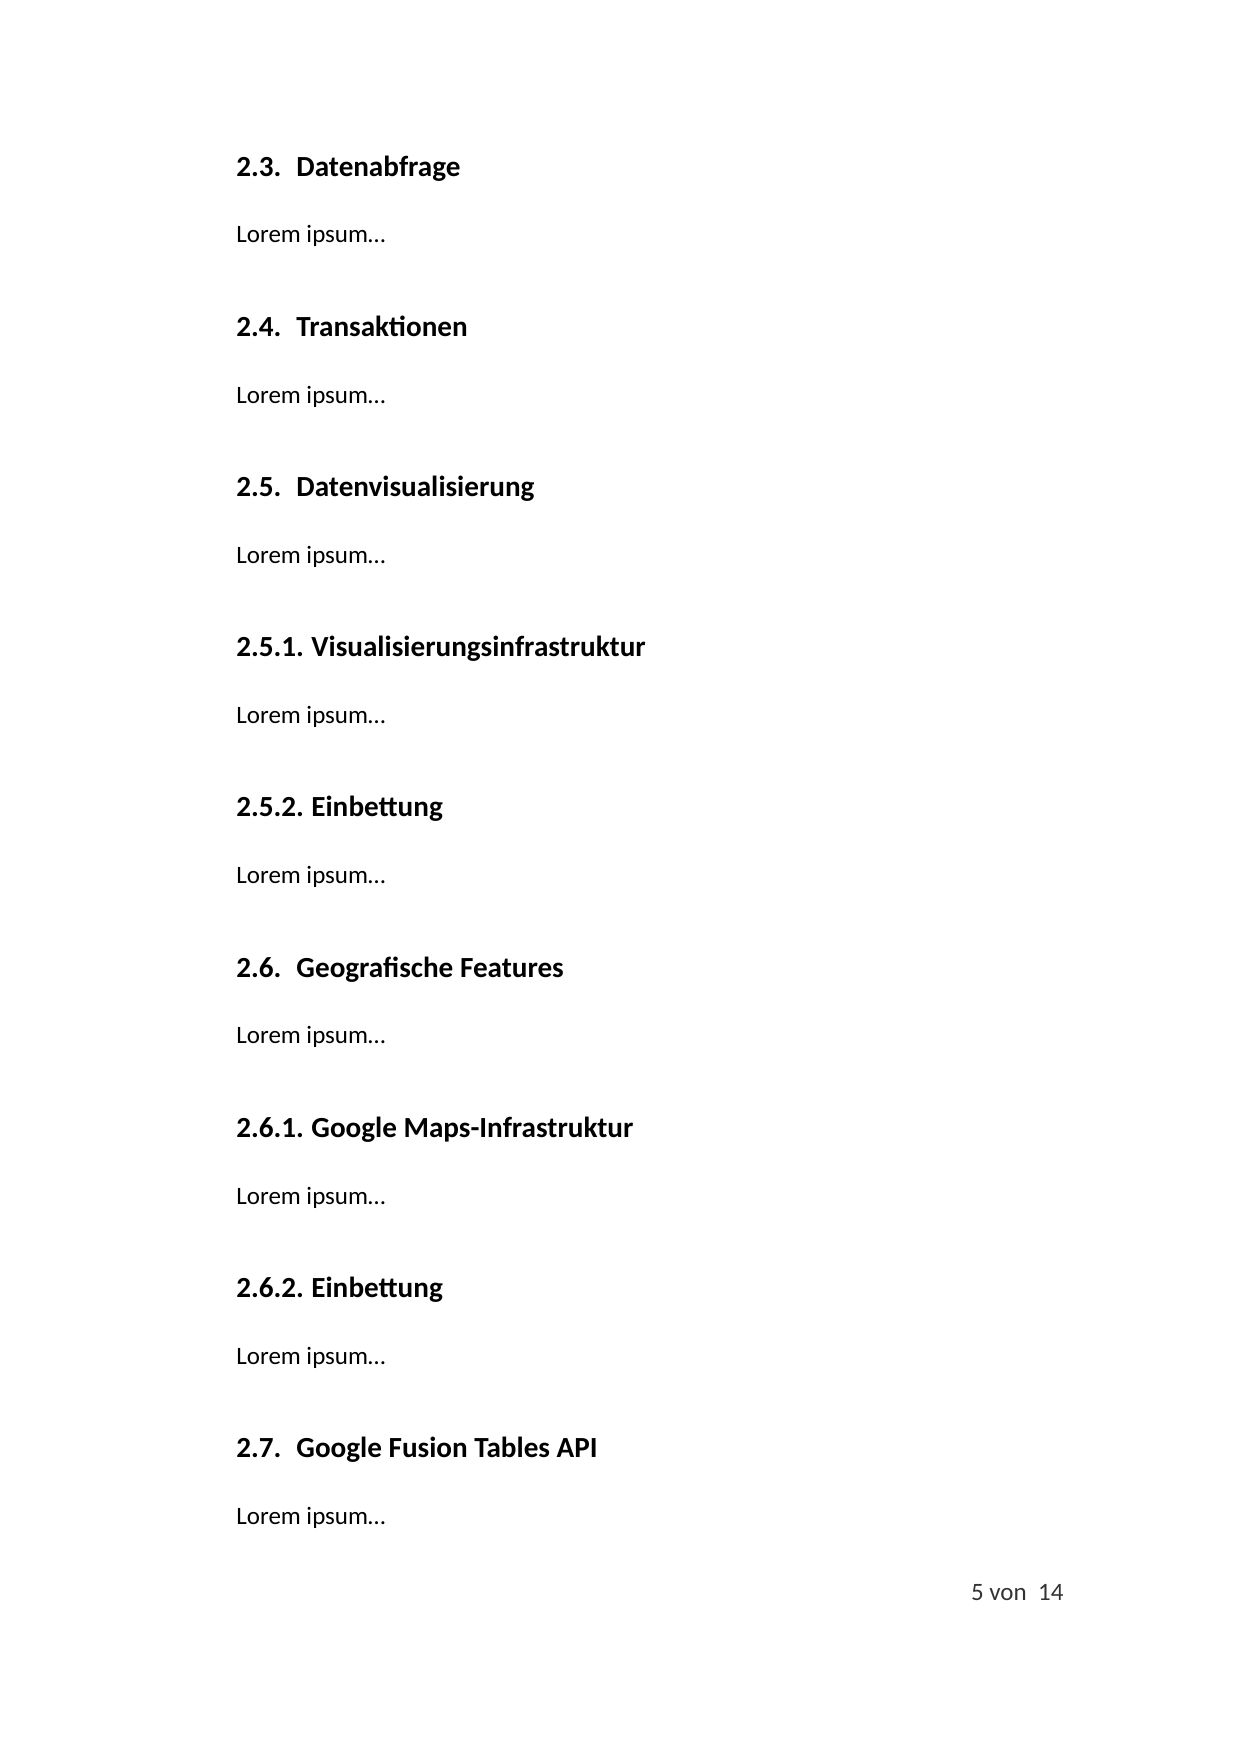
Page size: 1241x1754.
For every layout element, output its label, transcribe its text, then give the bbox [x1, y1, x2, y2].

subtitle Datenabfrage [236, 148, 1063, 183]
subtitle Transaktionen [236, 308, 1063, 343]
subtitle Einbettung [236, 1269, 1063, 1305]
subtitle Google Maps-Infrastruktur [236, 1109, 1063, 1144]
subtitle Visualisierungsinfrastruktur [236, 628, 1063, 664]
text Lorem ipsum… [236, 859, 1063, 890]
subtitle Google Fusion Tables API [236, 1429, 1063, 1465]
text Lorem ipsum… [236, 539, 1063, 569]
text Lorem ipsum… [236, 699, 1063, 730]
subtitle Geografische Features [236, 949, 1063, 984]
text Lorem ipsum… [236, 379, 1063, 409]
text Lorem ipsum… [236, 219, 1063, 249]
text Lorem ipsum… [236, 1020, 1063, 1050]
text Lorem ipsum… [236, 1180, 1063, 1210]
text Lorem ipsum… [236, 1500, 1063, 1531]
subtitle Einbettung [236, 788, 1063, 824]
subtitle Datenvisualisierung [236, 468, 1063, 504]
text Lorem ipsum… [236, 1340, 1063, 1371]
